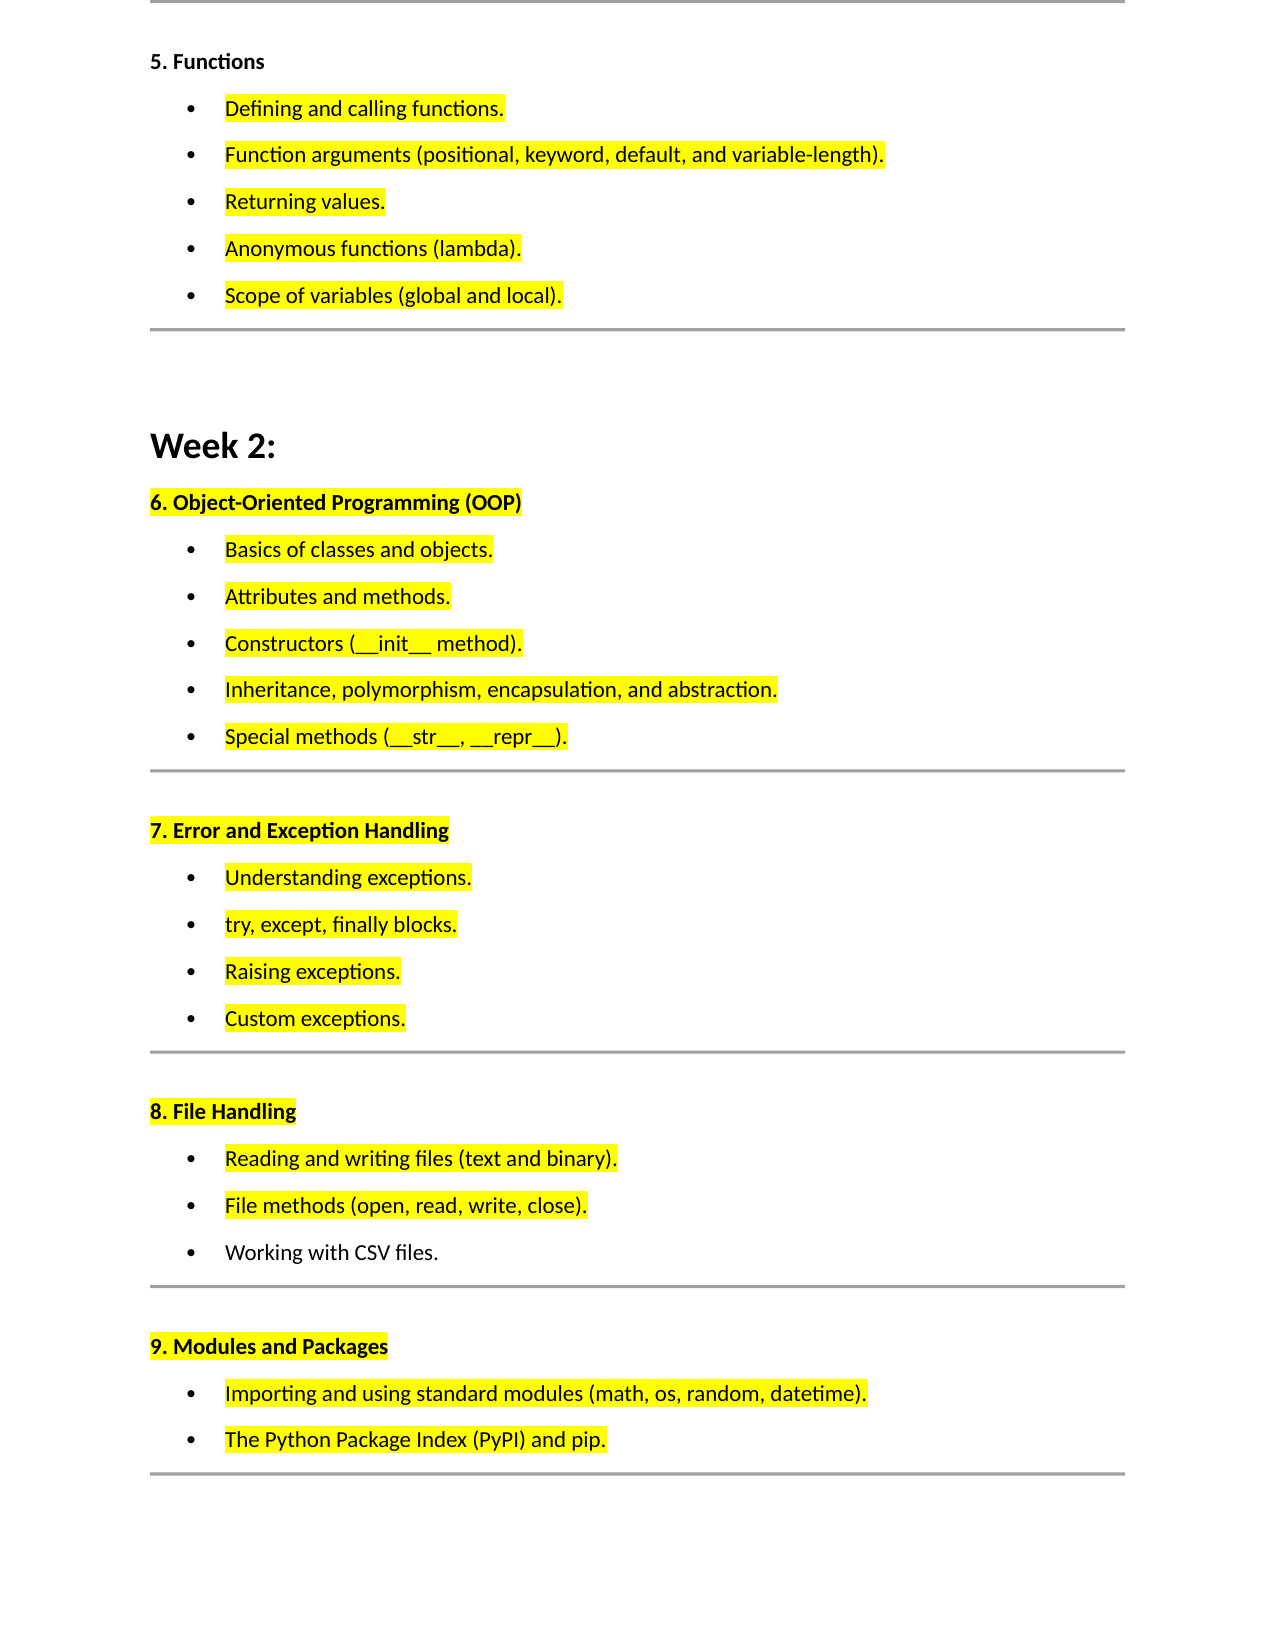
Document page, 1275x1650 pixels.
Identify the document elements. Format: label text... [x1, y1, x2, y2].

list Inheritance, polymorphism, encapsulation, and abstraction. [187, 676, 1125, 703]
text 5. Functions [150, 47, 1125, 75]
list Attributes and methods. [187, 582, 1125, 610]
list Function arguments (positional, keyword, default, and variable-length). [187, 141, 1125, 169]
list try, except, finally blocks. [187, 910, 1125, 938]
list Scope of variables (global and local). [187, 281, 1125, 309]
list Raising exceptions. [187, 957, 1125, 985]
text 6. Object-Oriented Programming (OOP) [150, 488, 1125, 516]
list Importing and using standard modules (math, os, random, datetime). [187, 1379, 1125, 1407]
list Reading and writing files (text and binary). [187, 1144, 1125, 1172]
list Custom exceptions. [187, 1004, 1125, 1032]
text 7. Error and Exception Handling [150, 816, 1125, 844]
list Defining and calling functions. [187, 94, 1125, 122]
list Working with CSV files. [187, 1238, 1125, 1266]
list Anonymous functions (lambda). [187, 234, 1125, 262]
list Special methods (__str__, __repr__). [187, 722, 1125, 750]
list Returning values. [187, 187, 1125, 216]
list Constructors (__init__ method). [187, 629, 1125, 657]
list File methods (open, read, write, close). [187, 1191, 1125, 1219]
list Understanding exceptions. [187, 863, 1125, 891]
list Basics of classes and objects. [187, 535, 1125, 563]
text 8. File Handling [150, 1097, 1125, 1125]
list The Python Package Index (PyPI) and pip. [187, 1426, 1125, 1453]
text Week 2: [150, 422, 1125, 468]
text 9. Modules and Packages [150, 1332, 1125, 1360]
